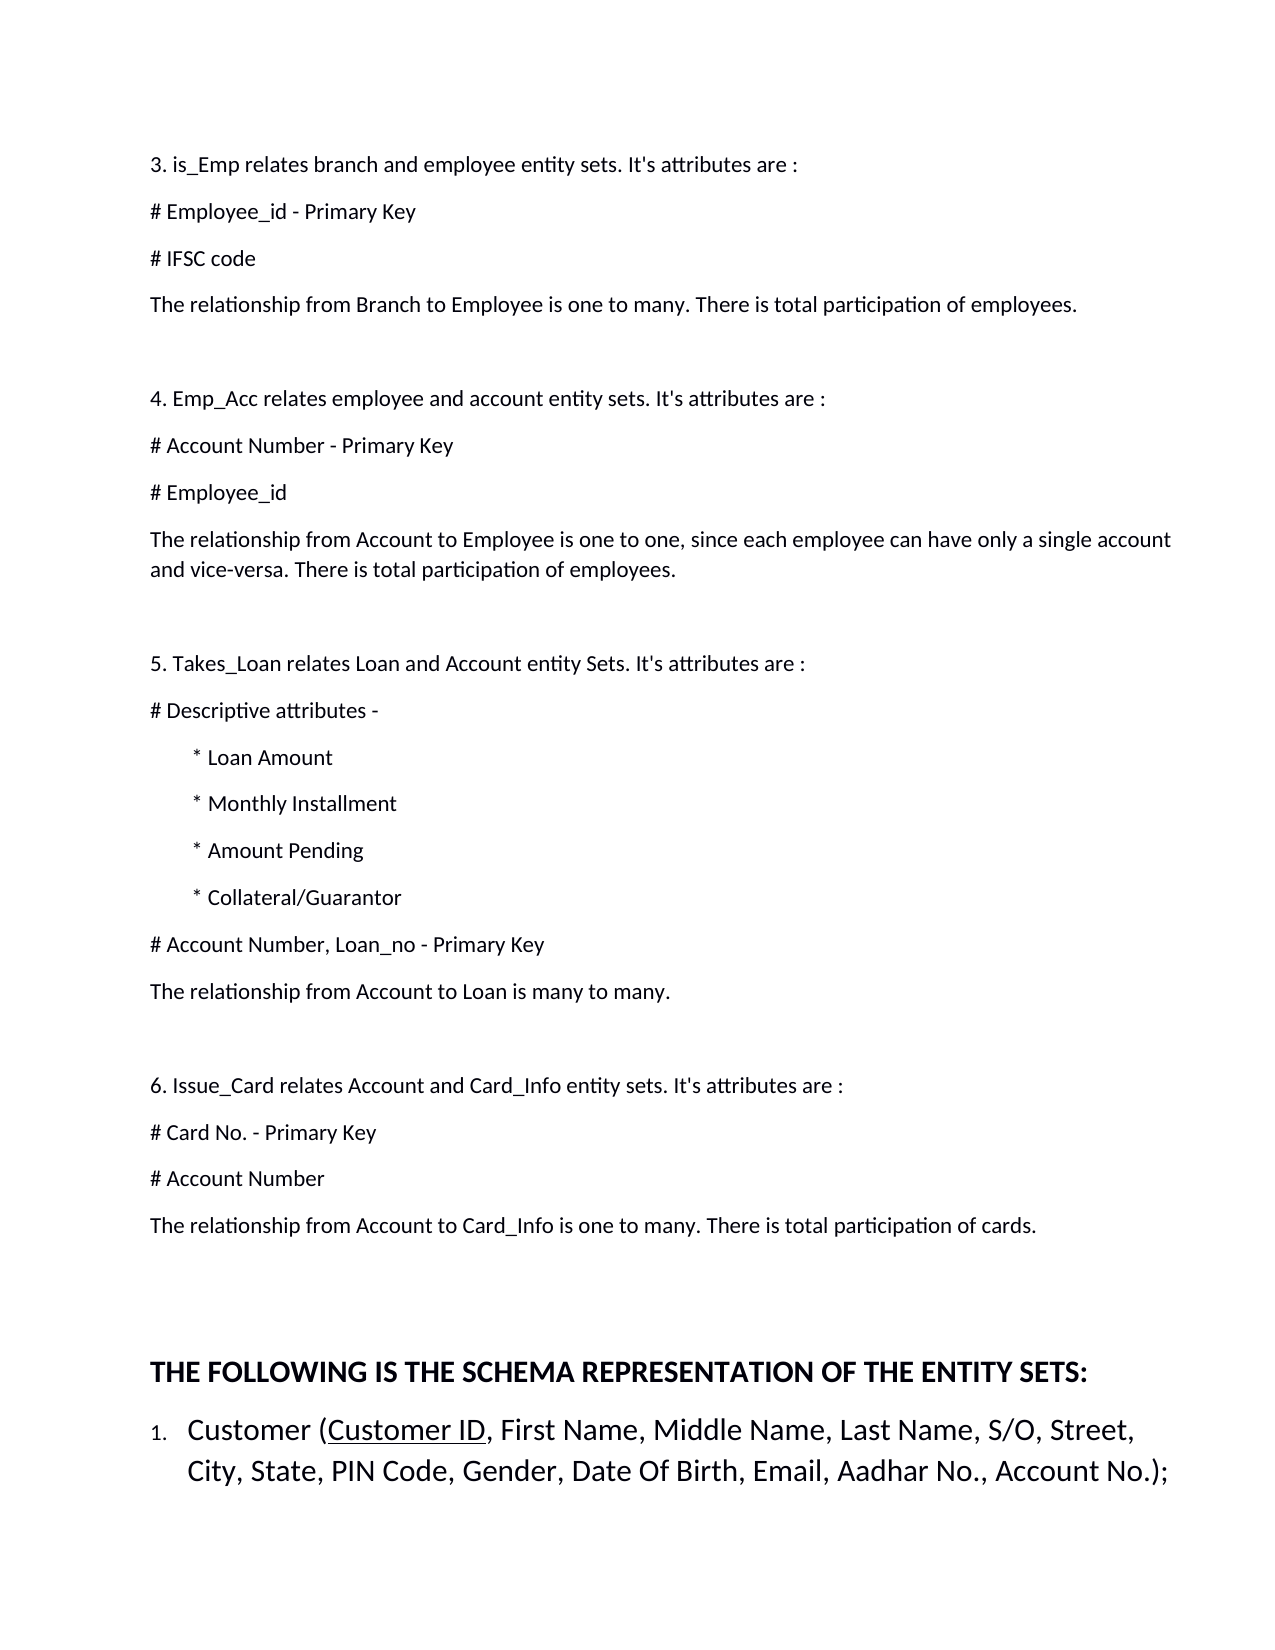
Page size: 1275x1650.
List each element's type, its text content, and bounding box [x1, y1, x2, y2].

text The relationship from Account to Employee is one to one, since each employee can have only a single account and vice-versa. There is total participation of employees. [150, 525, 1196, 583]
text # Card No. - Primary Key [150, 1118, 1196, 1146]
list Customer (Customer ID, First Name, Middle Name, Last Name, S/O, Street, City, State, PIN Code, Gender, Date Of Birth, Email, Aadhar No., Account No.); [150, 1410, 1196, 1489]
text # Account Number [150, 1164, 1196, 1193]
text * Amount Pending [150, 836, 1196, 864]
text 4. Emp_Acc relates employee and account entity sets. It's attributes are : [150, 384, 1196, 412]
text * Collateral/Guarantor [150, 883, 1196, 911]
text The relationship from Branch to Employee is one to many. There is total participation of employees. [150, 291, 1196, 319]
text * Loan Amount [150, 743, 1196, 771]
text 3. is_Emp relates branch and employee entity sets. It's attributes are : [150, 150, 1196, 178]
text # Employee_id - Primary Key [150, 197, 1196, 225]
text # Descriptive attributes - [150, 696, 1196, 724]
text 5. Takes_Loan relates Loan and Account entity Sets. It's attributes are : [150, 649, 1196, 677]
text # Employee_id [150, 478, 1196, 506]
text # Account Number, Loan_no - Primary Key [150, 930, 1196, 958]
text THE FOLLOWING IS THE SCHEMA REPRESENTATION OF THE ENTITY SETS: [150, 1352, 1196, 1390]
text # IFSC code [150, 244, 1196, 272]
text # Account Number - Primary Key [150, 431, 1196, 459]
text 6. Issue_Card relates Account and Card_Info entity sets. It's attributes are : [150, 1071, 1196, 1099]
text * Monthly Installment [150, 789, 1196, 818]
text The relationship from Account to Loan is many to many. [150, 977, 1196, 1005]
text The relationship from Account to Card_Info is one to many. There is total participation of cards. [150, 1211, 1196, 1239]
